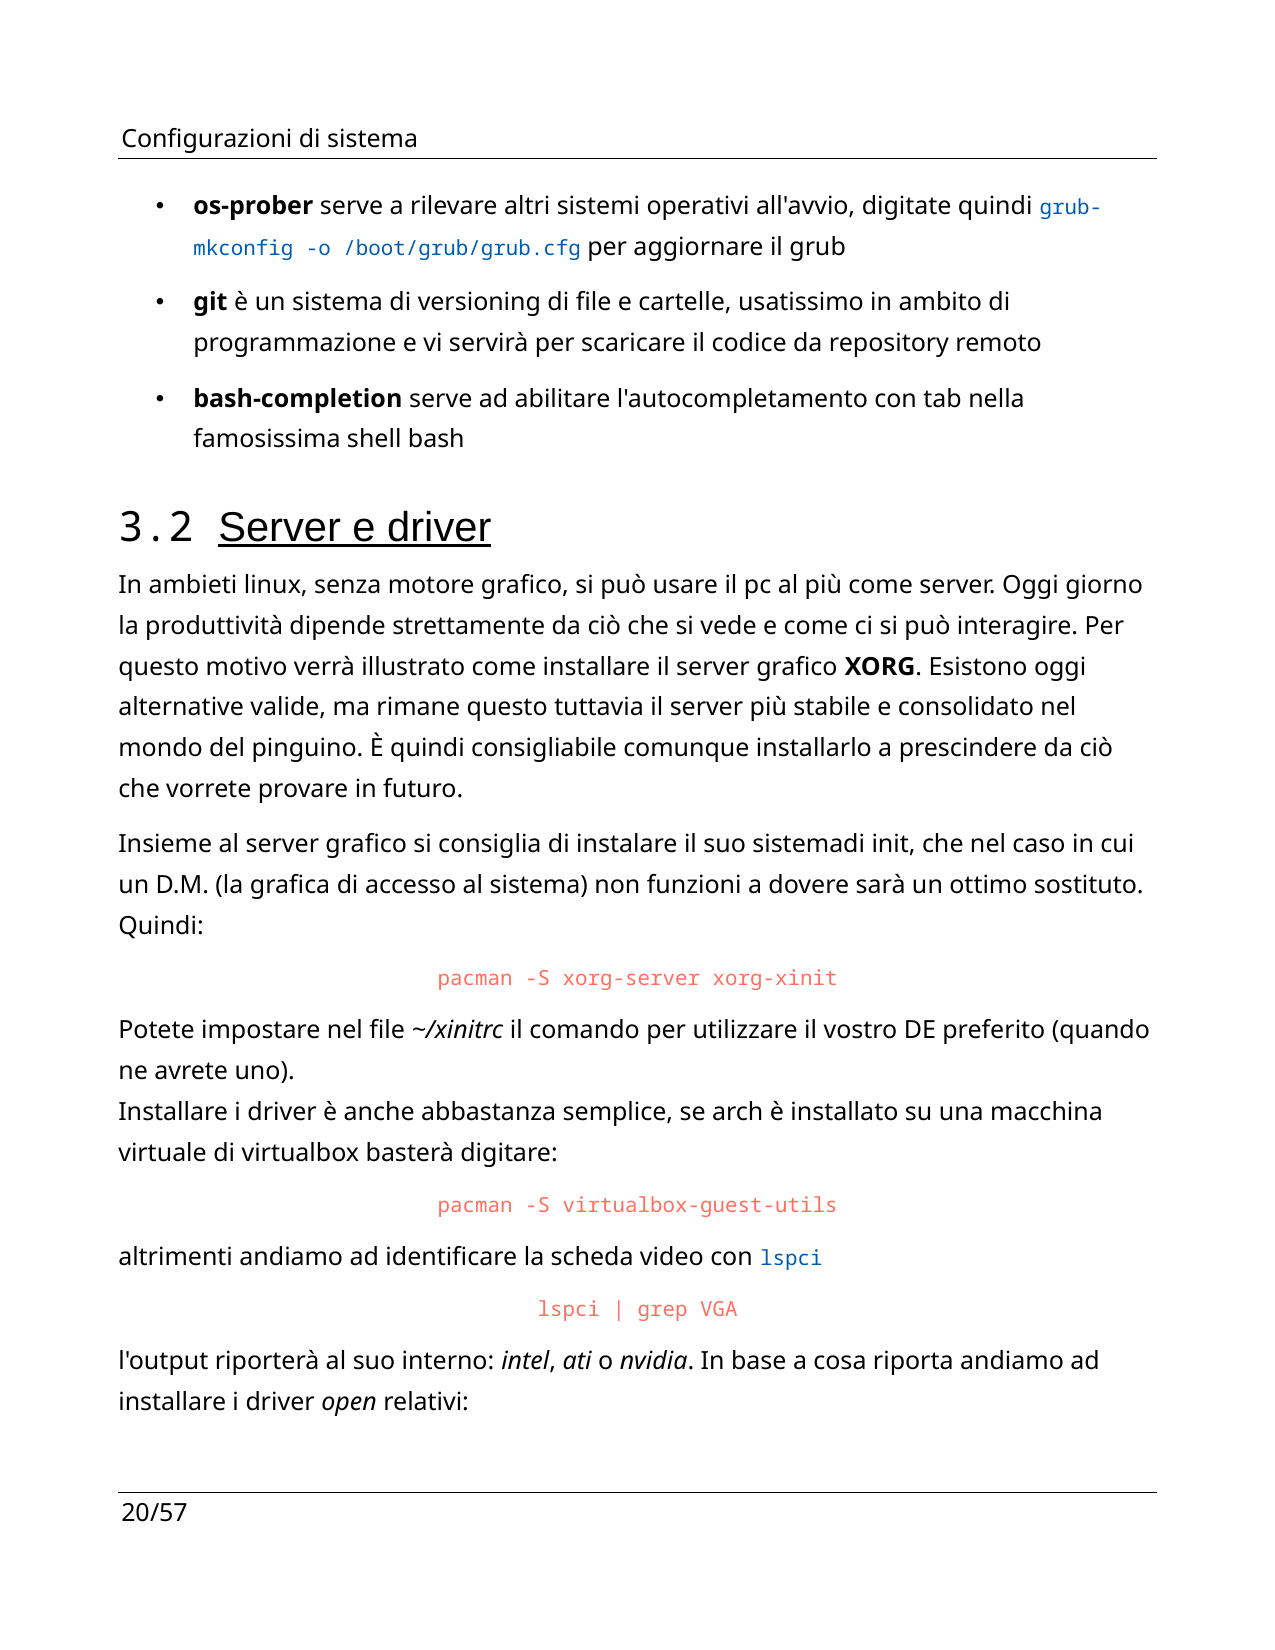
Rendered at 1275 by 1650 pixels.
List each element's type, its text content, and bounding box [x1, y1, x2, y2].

text Potete impostare nel file ~/xinitrc il comando per utilizzare il vostro DE preferito (quando ne avrete uno). Installare i driver è anche abbastanza semplice, se arch è installato su una macchina virtuale di virtualbox basterà digitare: [118, 1012, 1157, 1168]
text In ambieti linux, senza motore grafico, si può usare il pc al più come server. Oggi giorno la produttività dipende strettamente da ciò che si vede e come ci si può interagire. Per questo motivo verrà illustrato come installare il server grafico XORG. Esistono oggi alternative valide, ma rimane questo tuttavia il server più stabile e consolidato nel mondo del pinguino. È quindi consigliabile comunque installarlo a prescindere da ciò che vorrete provare in futuro. [118, 567, 1157, 805]
subtitle Server e driver [118, 497, 1157, 554]
text pacman -S xorg-server xorg-xinit [118, 963, 1157, 992]
list git è un sistema di versioning di file e cartelle, usatissimo in ambito di programmazione e vi servirà per scaricare il codice da repository remoto [156, 284, 1157, 359]
text Insieme al server grafico si consiglia di instalare il suo sistemadi init, che nel caso in cui un D.M. (la grafica di accesso al sistema) non funzioni a dovere sarà un ottimo sostituto. Quindi: [118, 826, 1157, 942]
text l'output riporterà al suo interno: intel, ati o nvidia. In base a cosa riporta andiamo ad installare i driver open relativi: [118, 1342, 1157, 1417]
text lspci | grep VGA [118, 1294, 1157, 1322]
text altrimenti andiamo ad identificare la scheda video con lspci [118, 1238, 1157, 1272]
text pacman -S virtualbox-guest-utils [118, 1190, 1157, 1218]
list os-prober serve a rilevare altri sistemi operativi all'avvio, digitate quindi grub-mkconfig -o /boot/grub/grub.cfg per aggiornare il grub [156, 188, 1157, 263]
list bash-completion serve ad abilitare l'autocompletamento con tab nella famosissima shell bash [156, 380, 1157, 455]
